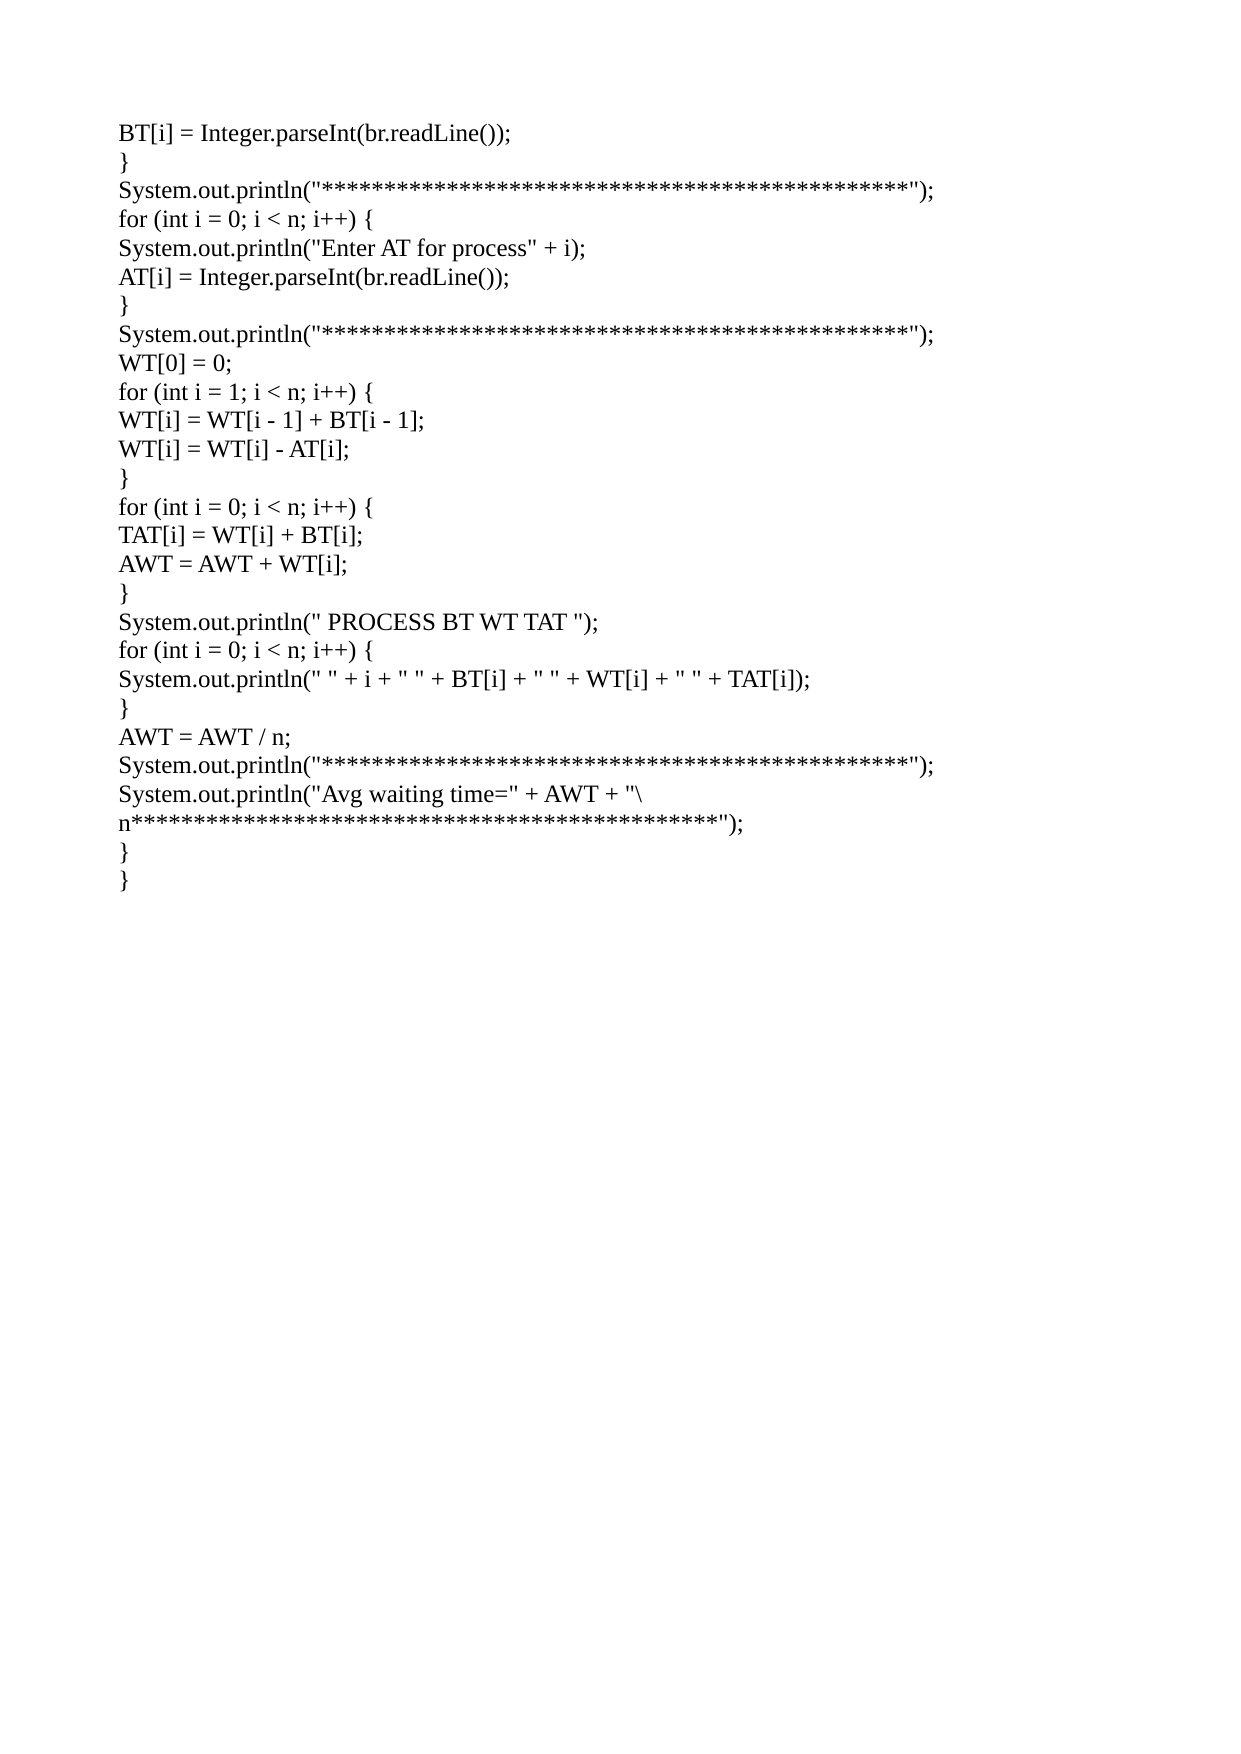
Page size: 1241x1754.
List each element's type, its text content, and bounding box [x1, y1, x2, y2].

text System.out.println(" " + i + " " + BT[i] + " " + WT[i] + " " + TAT[i]); [118, 664, 1122, 693]
text } [118, 693, 1122, 722]
text } [118, 837, 1122, 866]
text AWT = AWT / n; [118, 722, 1122, 751]
text System.out.println("Avg waiting time=" + AWT + "\n***********************************************"); [118, 779, 1122, 837]
text } [118, 463, 1122, 492]
text System.out.println("***********************************************"); [118, 751, 1122, 779]
text TAT[i] = WT[i] + BT[i]; [118, 521, 1122, 549]
text } [118, 866, 1122, 894]
text for (int i = 1; i < n; i++) { [118, 377, 1122, 406]
text AWT = AWT + WT[i]; [118, 549, 1122, 578]
text WT[i] = WT[i] - AT[i]; [118, 434, 1122, 463]
text WT[0] = 0; [118, 348, 1122, 377]
text for (int i = 0; i < n; i++) { [118, 492, 1122, 521]
text } [118, 147, 1122, 176]
text System.out.println("Enter AT for process" + i); [118, 233, 1122, 262]
text WT[i] = WT[i - 1] + BT[i - 1]; [118, 406, 1122, 434]
text } [118, 578, 1122, 607]
text for (int i = 0; i < n; i++) { [118, 636, 1122, 664]
text AT[i] = Integer.parseInt(br.readLine()); [118, 262, 1122, 291]
text System.out.println("***********************************************"); [118, 176, 1122, 204]
text System.out.println("***********************************************"); [118, 319, 1122, 348]
text System.out.println(" PROCESS BT WT TAT "); [118, 607, 1122, 636]
text BT[i] = Integer.parseInt(br.readLine()); [118, 118, 1122, 147]
text for (int i = 0; i < n; i++) { [118, 204, 1122, 233]
text } [118, 291, 1122, 319]
